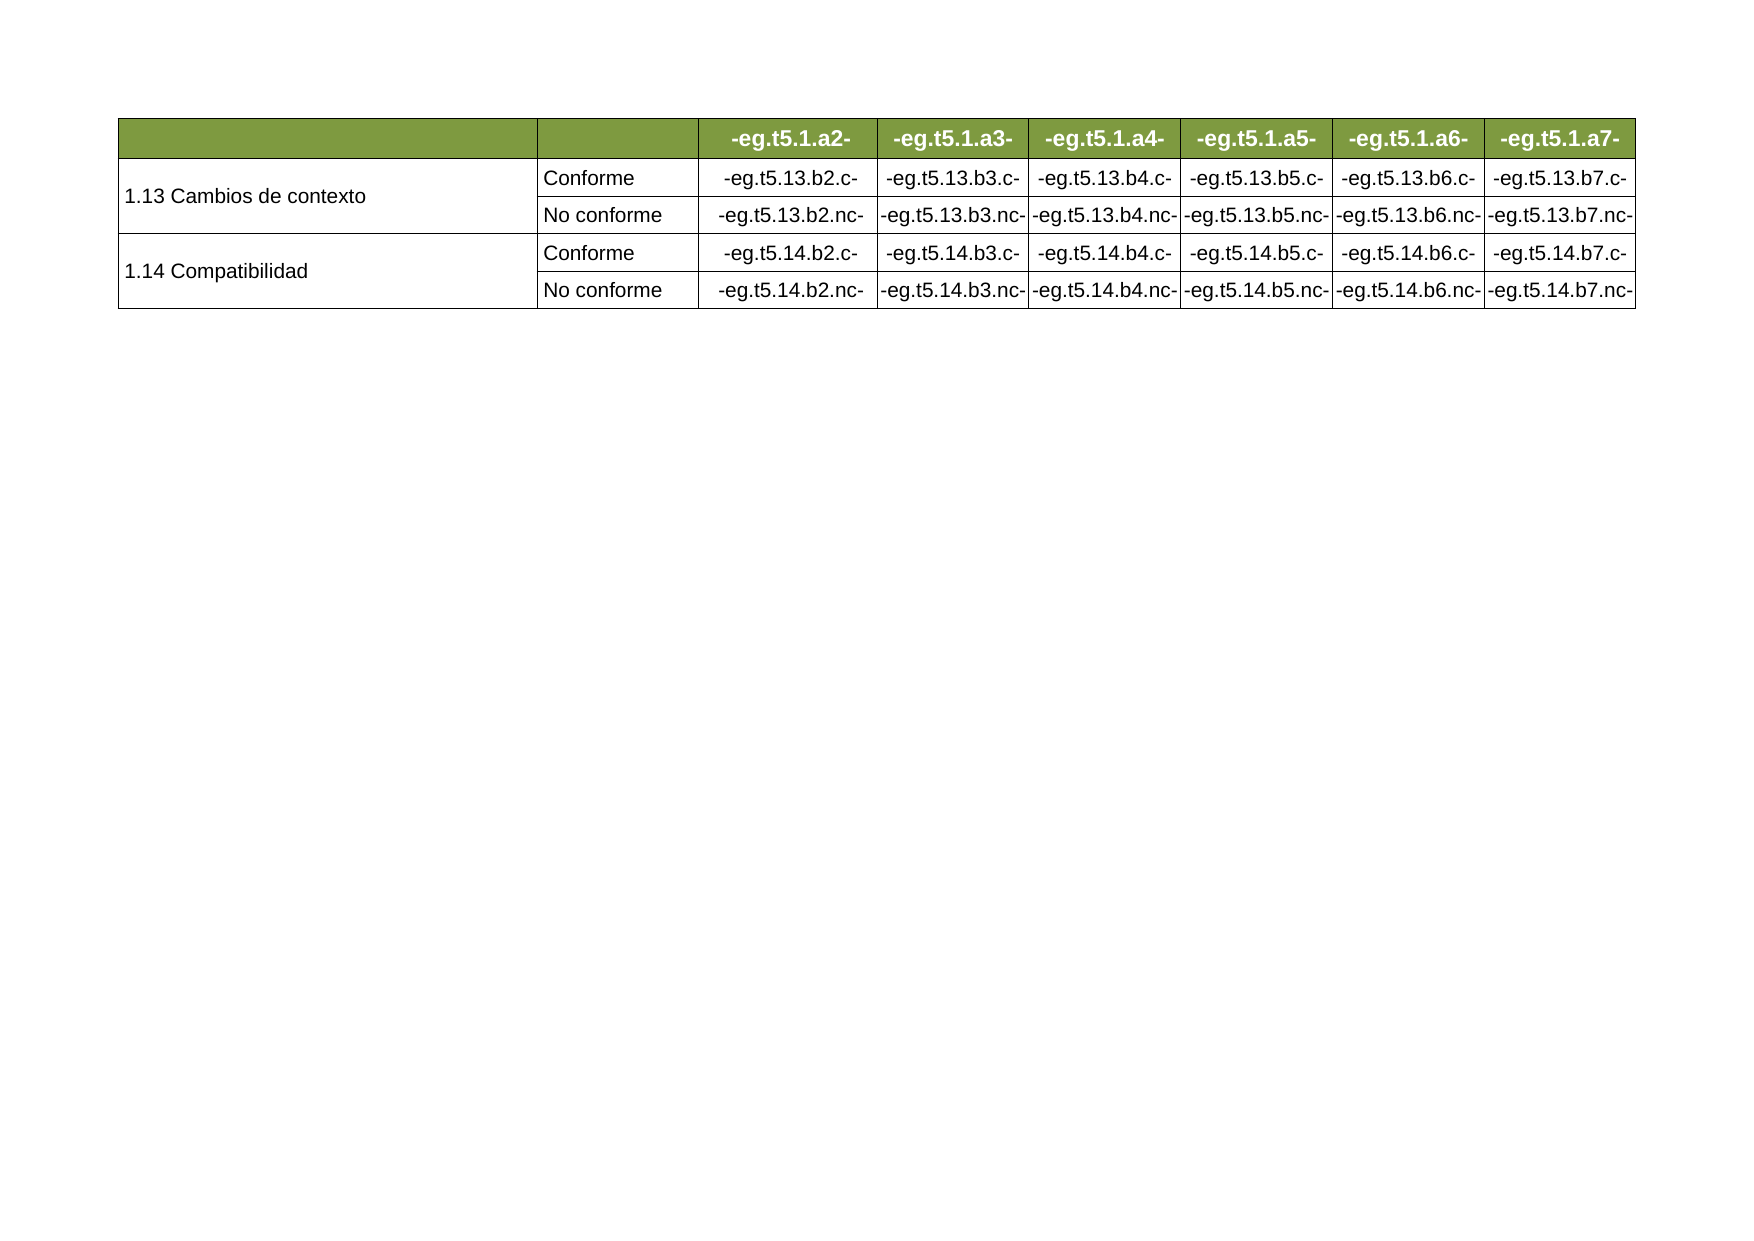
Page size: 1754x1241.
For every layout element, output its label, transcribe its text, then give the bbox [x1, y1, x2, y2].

table_cell -eg.t5.14.b7.nc- [1485, 272, 1635, 308]
table_cell No conforme [538, 197, 698, 233]
table_cell -eg.t5.14.b7.c- [1485, 234, 1635, 271]
table_cell -eg.t5.14.b6.nc- [1333, 272, 1484, 308]
table_cell -eg.t5.13.b7.nc- [1485, 197, 1635, 233]
table_cell -eg.t5.13.b5.c- [1181, 159, 1332, 196]
table_cell -eg.t5.14.b4.nc- [1029, 272, 1180, 308]
table_cell -eg.t5.13.b5.nc- [1181, 197, 1332, 233]
table_cell 1.14 Compatibilidad [119, 234, 537, 308]
table_header -eg.t5.1.a5- [1181, 119, 1332, 158]
table_header -eg.t5.1.a6- [1333, 119, 1484, 158]
table_cell -eg.t5.14.b6.c- [1333, 234, 1484, 271]
table_header [538, 119, 698, 158]
table_cell -eg.t5.13.b7.c- [1485, 159, 1635, 196]
table_cell Conforme [538, 234, 698, 271]
table_cell -eg.t5.14.b3.nc- [878, 272, 1028, 308]
table_cell -eg.t5.13.b6.c- [1333, 159, 1484, 196]
table_cell 1.13 Cambios de contexto [119, 159, 537, 233]
table_cell -eg.t5.13.b3.c- [878, 159, 1028, 196]
table_cell -eg.t5.13.b3.nc- [878, 197, 1028, 233]
table_cell -eg.t5.13.b2.c- [699, 159, 877, 196]
table_cell -eg.t5.14.b2.nc- [699, 272, 877, 308]
table_cell -eg.t5.14.b5.c- [1181, 234, 1332, 271]
table_cell -eg.t5.14.b2.c- [699, 234, 877, 271]
table_header -eg.t5.1.a7- [1485, 119, 1635, 158]
table_cell Conforme [538, 159, 698, 196]
table_header -eg.t5.1.a2- [699, 119, 877, 158]
table_header -eg.t5.1.a3- [878, 119, 1028, 158]
table_header [119, 119, 537, 158]
table_cell -eg.t5.13.b4.nc- [1029, 197, 1180, 233]
table_cell No conforme [538, 272, 698, 308]
table_header -eg.t5.1.a4- [1029, 119, 1180, 158]
table_cell -eg.t5.14.b3.c- [878, 234, 1028, 271]
table_cell -eg.t5.14.b5.nc- [1181, 272, 1332, 308]
table_cell -eg.t5.13.b6.nc- [1333, 197, 1484, 233]
table_cell -eg.t5.13.b2.nc- [699, 197, 877, 233]
table_cell -eg.t5.14.b4.c- [1029, 234, 1180, 271]
table_cell -eg.t5.13.b4.c- [1029, 159, 1180, 196]
